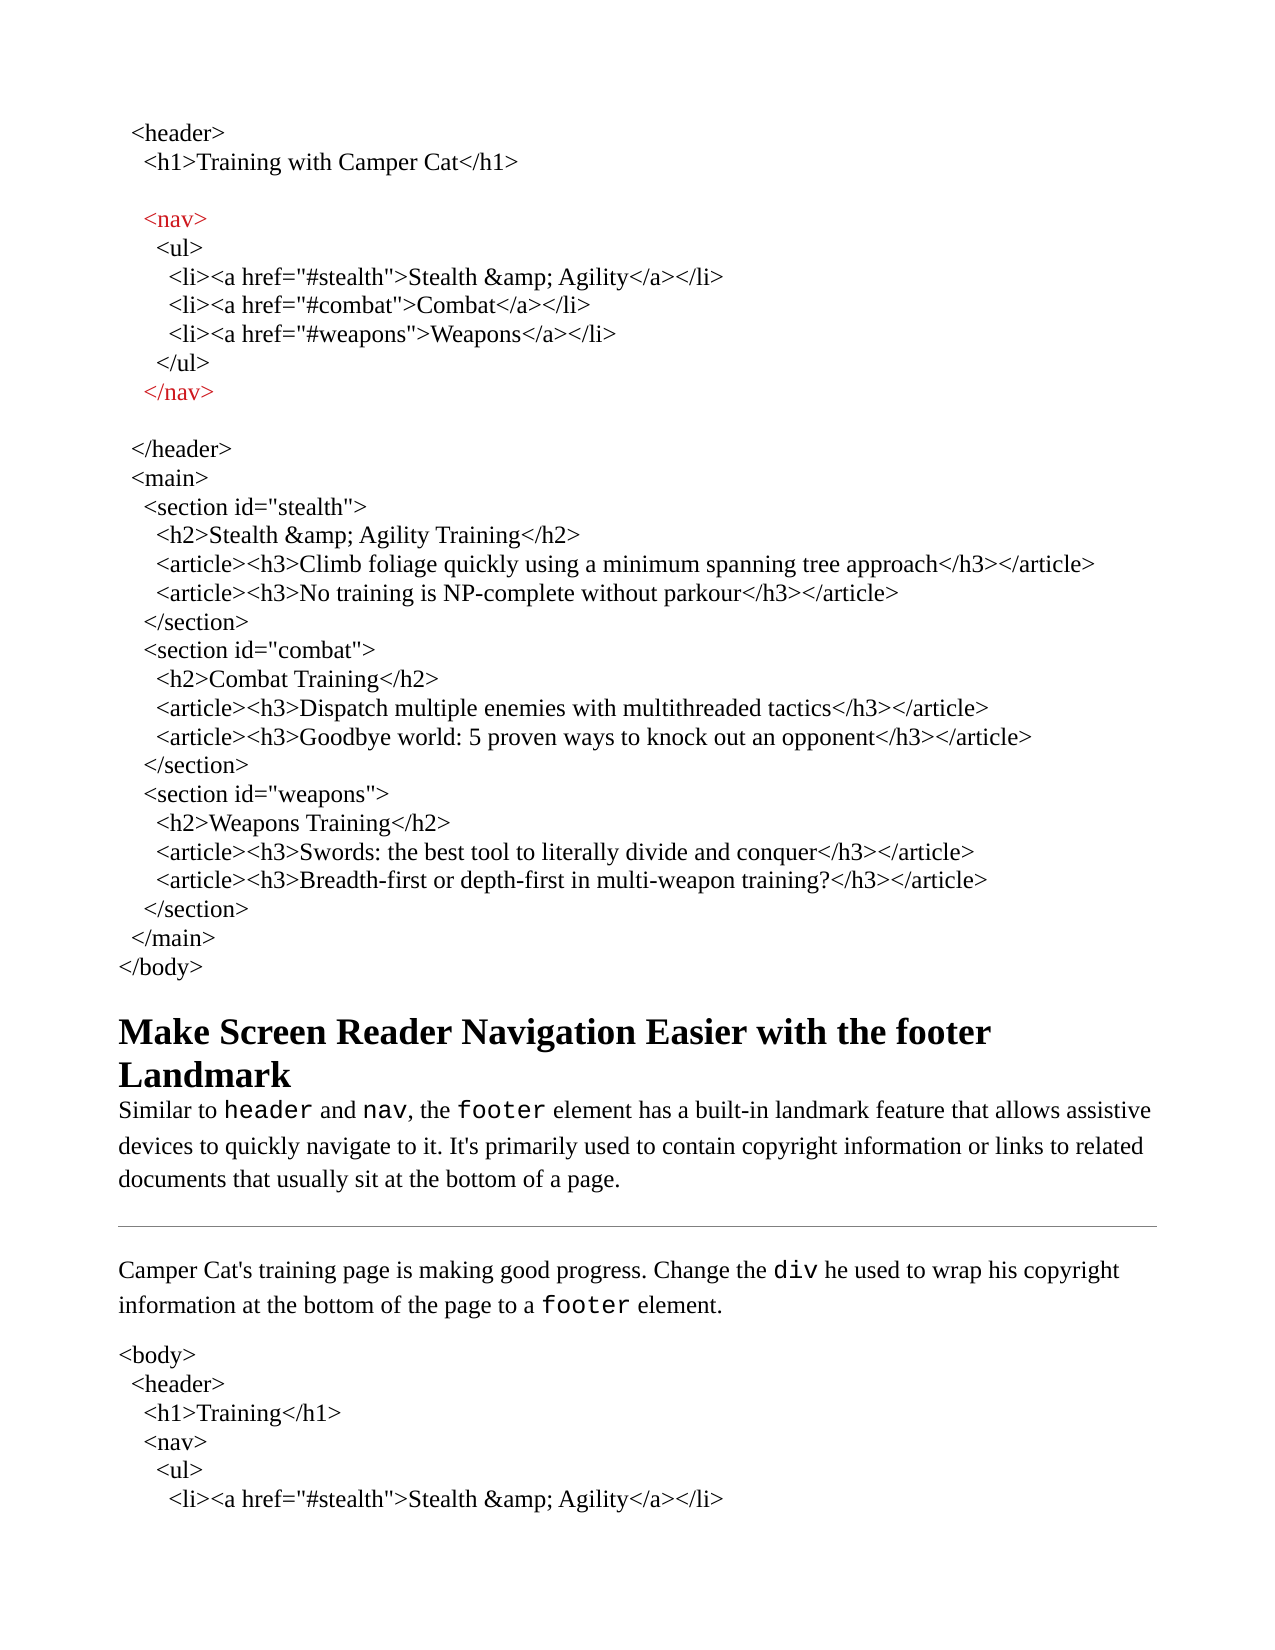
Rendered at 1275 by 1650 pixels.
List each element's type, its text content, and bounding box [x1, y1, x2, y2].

text </section> [118, 751, 1157, 779]
text <nav> [118, 1427, 1157, 1456]
text <ul> [118, 233, 1157, 262]
text <header> [118, 1369, 1157, 1398]
text </section> [118, 607, 1157, 636]
text <article><h3>Swords: the best tool to literally divide and conquer</h3></article> [118, 837, 1157, 866]
text <nav> [118, 204, 1157, 233]
text <body> [118, 1341, 1157, 1369]
text <li><a href="#stealth">Stealth &amp; Agility</a></li> [118, 262, 1157, 291]
text <h2>Stealth &amp; Agility Training</h2> [118, 521, 1157, 549]
text <article><h3>No training is NP-complete without parkour</h3></article> [118, 578, 1157, 607]
text <section id="weapons"> [118, 779, 1157, 808]
text <h1>Training with Camper Cat</h1> [118, 147, 1157, 176]
text <h2>Weapons Training</h2> [118, 808, 1157, 837]
subtitle Make Screen Reader Navigation Easier with the footer Landmark [118, 1009, 1157, 1096]
text <article><h3>Breadth-first or depth-first in multi-weapon training?</h3></article> [118, 866, 1157, 894]
text <article><h3>Climb foliage quickly using a minimum spanning tree approach</h3></article> [118, 549, 1157, 578]
text </header> [118, 434, 1157, 463]
text </nav> [118, 377, 1157, 406]
text Camper Cat's training page is making good progress. Change the div he used to wrap his copyright information at the bottom of the page to a footer element. [118, 1256, 1157, 1321]
text <article><h3>Goodbye world: 5 proven ways to knock out an opponent</h3></article> [118, 722, 1157, 751]
text Similar to header and nav, the footer element has a built-in landmark feature that allows assistive devices to quickly navigate to it. It's primarily used to contain copyright information or links to related documents that usually sit at the bottom of a page. [118, 1096, 1157, 1192]
text <article><h3>Dispatch multiple enemies with multithreaded tactics</h3></article> [118, 693, 1157, 722]
text <header> [118, 118, 1157, 147]
text <main> [118, 463, 1157, 492]
text <h2>Combat Training</h2> [118, 664, 1157, 693]
text <li><a href="#stealth">Stealth &amp; Agility</a></li> [118, 1484, 1157, 1513]
text <li><a href="#weapons">Weapons</a></li> [118, 319, 1157, 348]
text </main> [118, 923, 1157, 952]
text <ul> [118, 1456, 1157, 1484]
text <h1>Training</h1> [118, 1398, 1157, 1427]
text </ul> [118, 348, 1157, 377]
text <section id="stealth"> [118, 492, 1157, 521]
text <li><a href="#combat">Combat</a></li> [118, 291, 1157, 319]
text <section id="combat"> [118, 636, 1157, 664]
text </section> [118, 894, 1157, 923]
text </body> [118, 952, 1157, 981]
